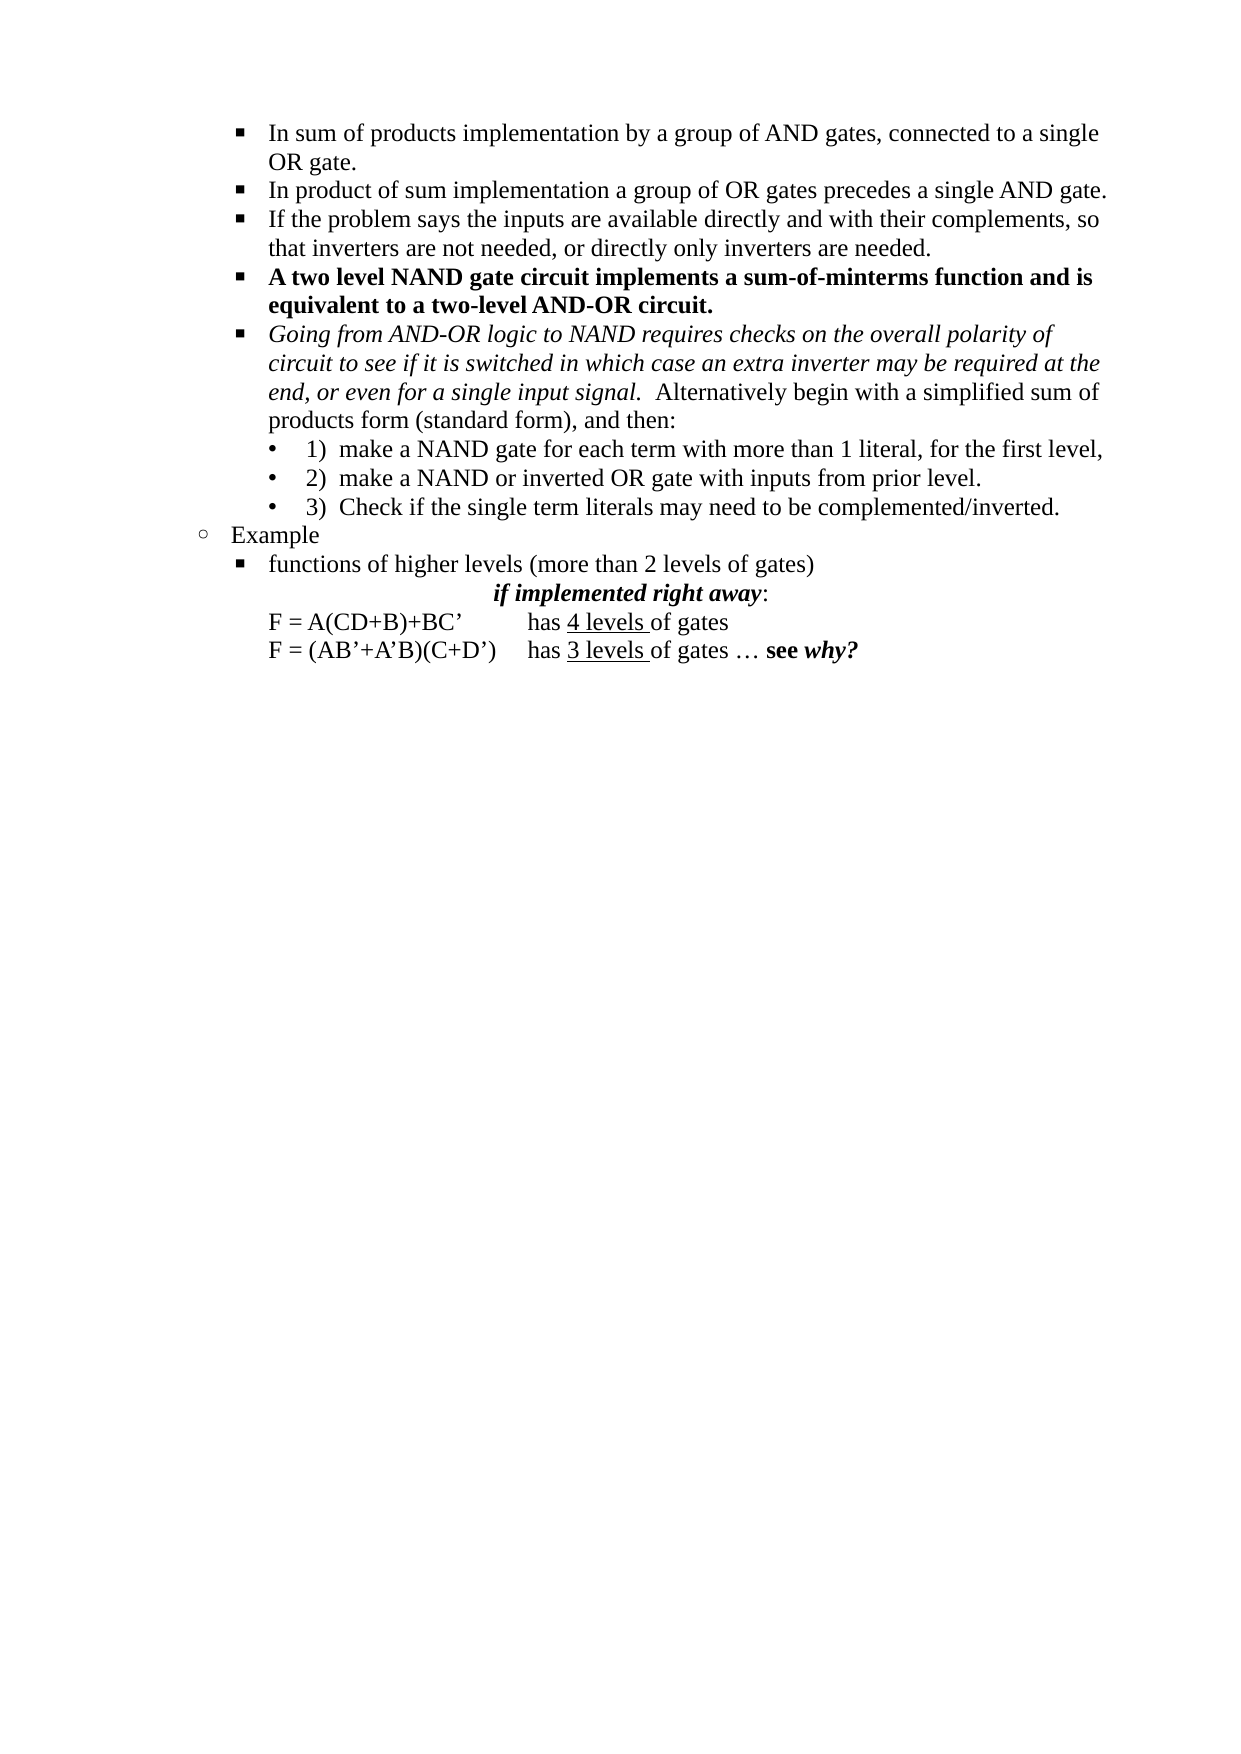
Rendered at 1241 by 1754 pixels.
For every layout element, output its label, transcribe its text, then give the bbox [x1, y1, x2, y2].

list 1) make a NAND gate for each term with more than 1 literal, for the first level, [268, 434, 1122, 463]
list If the problem says the inputs are available directly and with their complements, so that inverters are not needed, or directly only inverters are needed. [231, 204, 1122, 262]
list F = A(CD+B)+BC’ has 4 levels of gates [268, 607, 1122, 636]
list functions of higher levels (more than 2 levels of gates) [231, 549, 1122, 578]
list Example [193, 521, 1122, 549]
list A two level NAND gate circuit implements a sum-of-minterms function and is equivalent to a two-level AND-OR circuit. [231, 262, 1122, 319]
list 3) Check if the single term literals may need to be complemented/inverted. [268, 492, 1122, 521]
list In sum of products implementation by a group of AND gates, connected to a single OR gate. [231, 118, 1122, 176]
list F = (AB’+A’B)(C+D’) has 3 levels of gates … see why? [268, 636, 1122, 664]
list if implemented right away: [493, 578, 1122, 607]
list 2) make a NAND or inverted OR gate with inputs from prior level. [268, 463, 1122, 492]
list Going from AND-OR logic to NAND requires checks on the overall polarity of circuit to see if it is switched in which case an extra inverter may be required at the end, or even for a single input signal. Alternatively begin with a simplified sum of products form (standard form), and then: [231, 319, 1122, 434]
list In product of sum implementation a group of OR gates precedes a single AND gate. [231, 176, 1122, 204]
